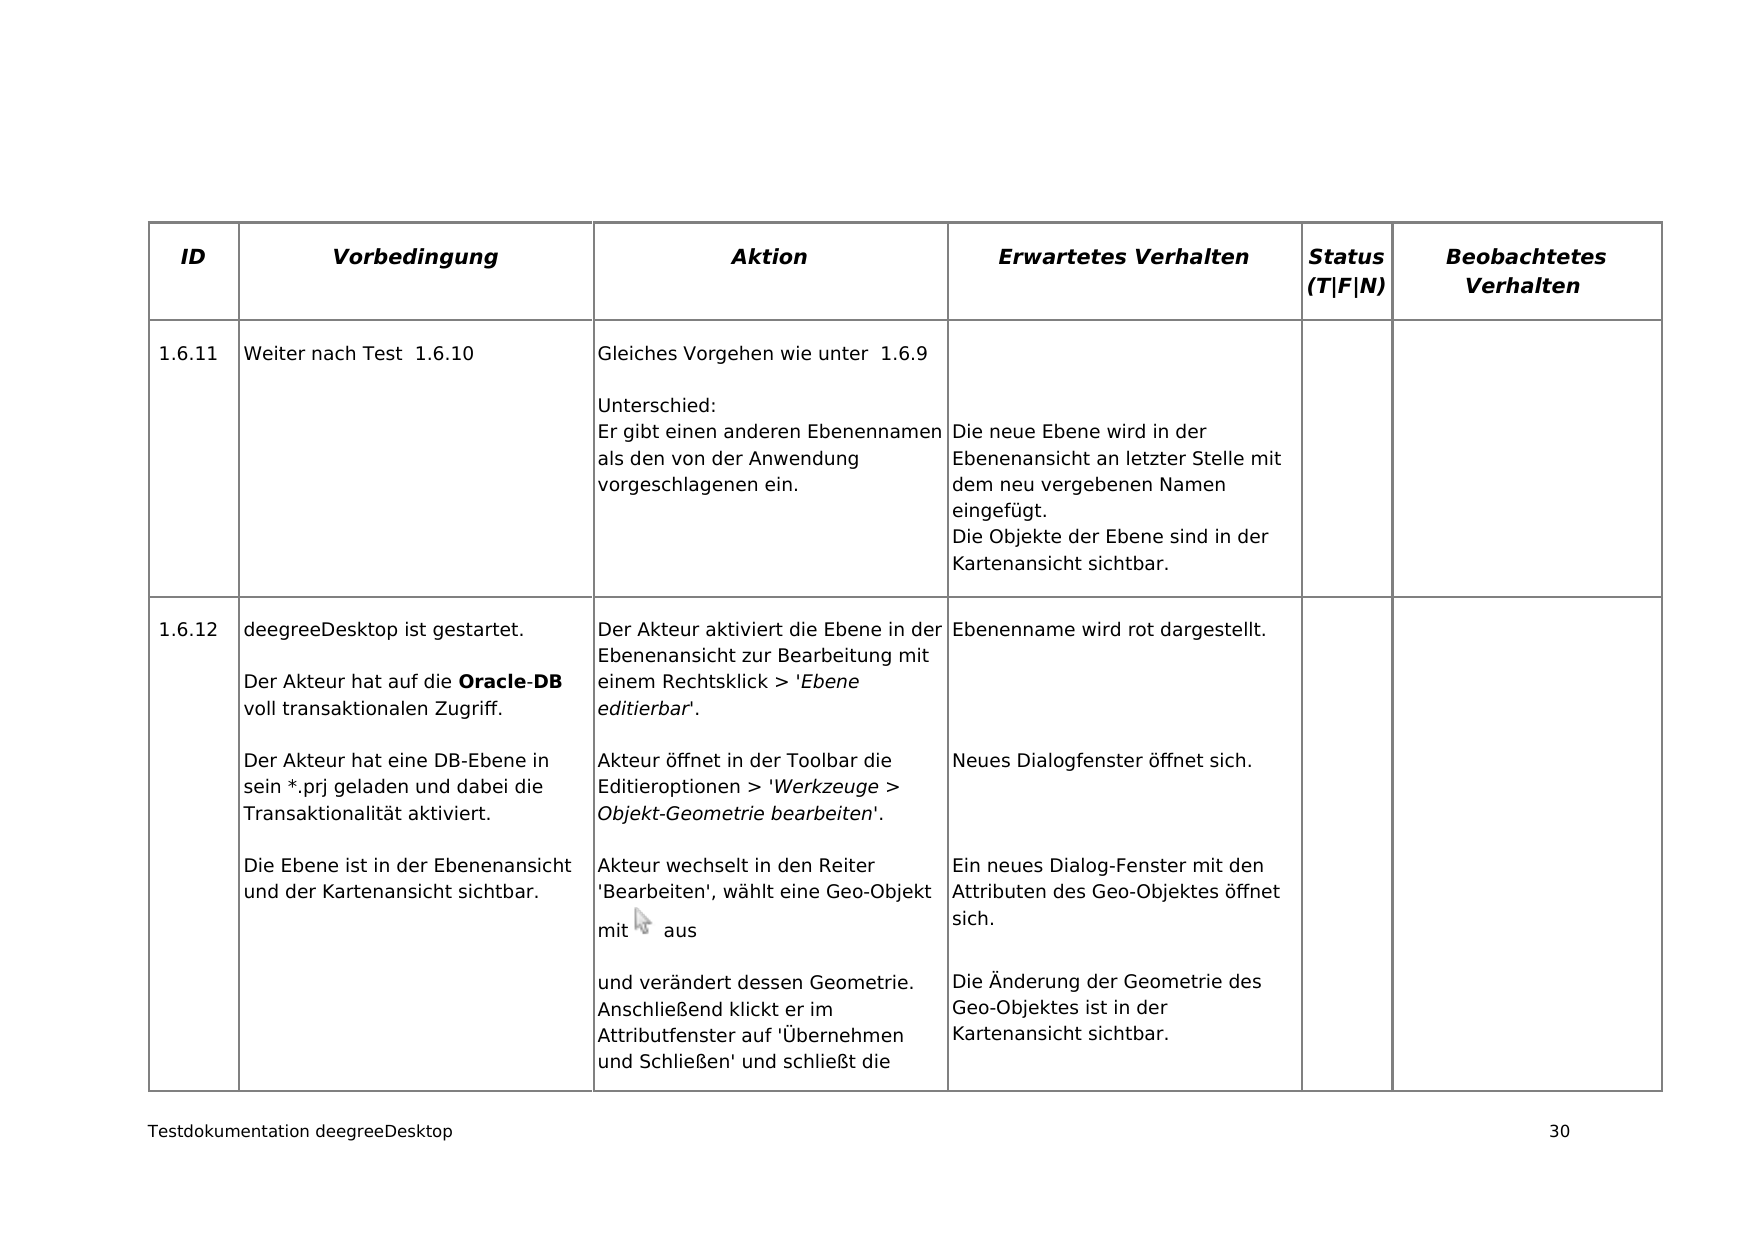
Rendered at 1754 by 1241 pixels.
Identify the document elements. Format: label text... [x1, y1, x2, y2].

table_header Vorbedingung [240, 224, 592, 319]
table_header ID [150, 224, 238, 319]
table_cell Der Akteur aktiviert die Ebene in der Ebenenansicht zur Bearbeitung mit einem Rechtsklick > 'Ebene editierbar'. Akteur öffnet in der Toolbar die Editieroptionen > 'Werkzeuge > Objekt-Geometrie bearbeiten'. Akteur wechselt in den Reiter 'Bearbeiten', wählt eine Geo-Objekt mit aus und verändert dessen Geometrie. Anschließend klickt er im Attributfenster auf 'Übernehmen und Schließen' und schließt die [595, 598, 947, 1090]
table_cell Ebenenname wird rot dargestellt. Neues Dialogfenster öffnet sich. Ein neues Dialog-Fenster mit den Attributen des Geo-Objektes öffnet sich. Die Änderung der Geometrie des Geo-Objektes ist in der Kartenansicht sichtbar. [949, 598, 1301, 1090]
table_cell deegreeDesktop ist gestartet. Der Akteur hat auf die Oracle-DB voll transaktionalen Zugriff. Der Akteur hat eine DB-Ebene in sein *.prj geladen und dabei die Transaktionalität aktiviert. Die Ebene ist in der Ebenenansicht und der Kartenansicht sichtbar. [240, 598, 592, 1090]
table_cell [1394, 598, 1661, 1090]
table_header Aktion [595, 224, 947, 319]
table_header Erwartetes Verhalten [949, 224, 1301, 319]
table_header Status (T|F|N) [1303, 224, 1391, 319]
table_header Beobachtetes Verhalten [1394, 224, 1661, 319]
table_cell Die neue Ebene wird in der Ebenenansicht an letzter Stelle mit dem neu vergebenen Namen eingefügt. Die Objekte der Ebene sind in der Kartenansicht sichtbar. [949, 321, 1301, 596]
table_cell [1394, 321, 1661, 596]
table_cell [1303, 321, 1391, 596]
table_cell [150, 321, 238, 596]
table_cell Weiter nach Test 1.6.10 [240, 321, 592, 596]
table_cell [150, 598, 238, 1090]
table_cell Gleiches Vorgehen wie unter 1.6.9 Unterschied: Er gibt einen anderen Ebenennamen als den von der Anwendung vorgeschlagenen ein. [595, 321, 947, 596]
picture [628, 907, 658, 938]
table_cell [1303, 598, 1391, 1090]
